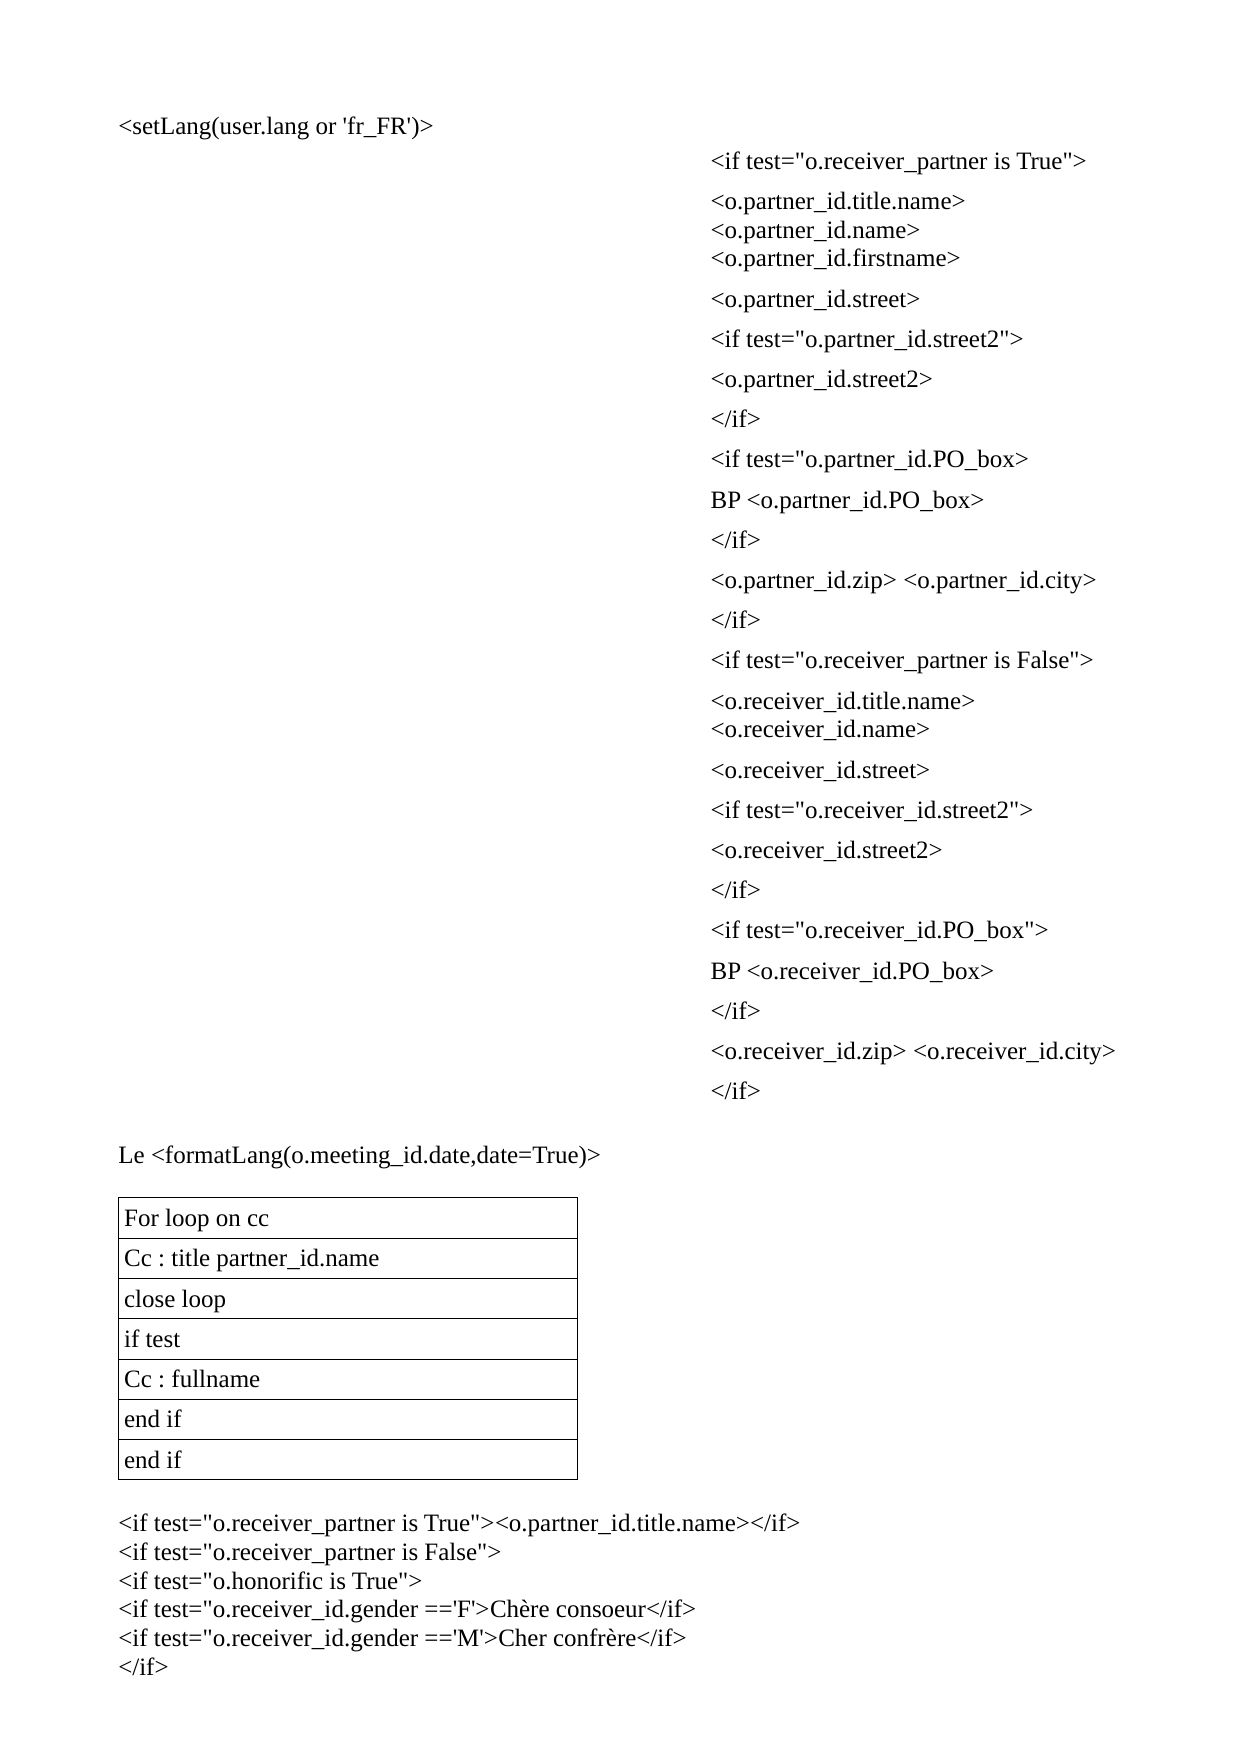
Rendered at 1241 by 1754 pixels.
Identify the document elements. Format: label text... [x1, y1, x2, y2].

table_cell BP <o.partner_id.PO_box> [705, 479, 1123, 519]
table_cell end if [119, 1400, 577, 1439]
table_cell end if [119, 1440, 577, 1479]
table_cell Cc : title partner_id.name [119, 1239, 577, 1278]
table_cell </if> [705, 399, 1123, 439]
table_cell <o.receiver_id.street> [705, 749, 1123, 789]
text Le <formatLang(o.meeting_id.date,date=True)> [118, 1140, 1122, 1168]
text <if test="o.receiver_partner is False"> [118, 1537, 1122, 1566]
table_cell <o.partner_id.street> [705, 278, 1123, 318]
text <if test="o.receiver_partner is True"><o.partner_id.title.name></if> [118, 1508, 1122, 1537]
table_cell </if> [705, 990, 1123, 1031]
table_header <if test="o.receiver_partner is True"> [705, 140, 1123, 180]
table_cell <if test="o.receiver_id.street2"> [705, 789, 1123, 829]
table_cell <if test="o.partner_id.street2"> [705, 318, 1123, 358]
table_cell <if test="o.receiver_id.PO_box"> [705, 910, 1123, 950]
table_cell </if> [705, 1071, 1123, 1111]
table_cell <if test="o.receiver_partner is False"> [705, 640, 1123, 680]
table_header For loop on cc [119, 1198, 577, 1237]
table_cell </if> [705, 600, 1123, 640]
table_cell BP <o.receiver_id.PO_box> [705, 950, 1123, 990]
table_cell <o.receiver_id.title.name> <o.receiver_id.name> [705, 680, 1123, 749]
table_cell if test [119, 1319, 577, 1358]
text <if test="o.receiver_id.gender =='F'>Chère consoeur</if> [118, 1594, 1122, 1623]
text <if test="o.honorific is True"> [118, 1566, 1122, 1594]
text <setLang(user.lang or 'fr_FR')> [118, 111, 1122, 140]
table_cell <o.partner_id.street2> [705, 359, 1123, 399]
table_cell Cc : fullname [119, 1360, 577, 1399]
table_cell close loop [119, 1279, 577, 1318]
table_cell <o.receiver_id.street2> [705, 830, 1123, 870]
table_cell <if test="o.partner_id.PO_box> [705, 439, 1123, 479]
table_cell </if> [705, 870, 1123, 910]
table_cell <o.partner_id.zip> <o.partner_id.city> [705, 560, 1123, 600]
text <if test="o.receiver_id.gender =='M'>Cher confrère</if> [118, 1623, 1122, 1652]
table_cell <o.partner_id.title.name> <o.partner_id.name> <o.partner_id.firstname> [705, 180, 1123, 278]
table_cell <o.receiver_id.zip> <o.receiver_id.city> [705, 1031, 1123, 1071]
table_cell </if> [705, 519, 1123, 559]
text </if> [118, 1652, 1122, 1681]
